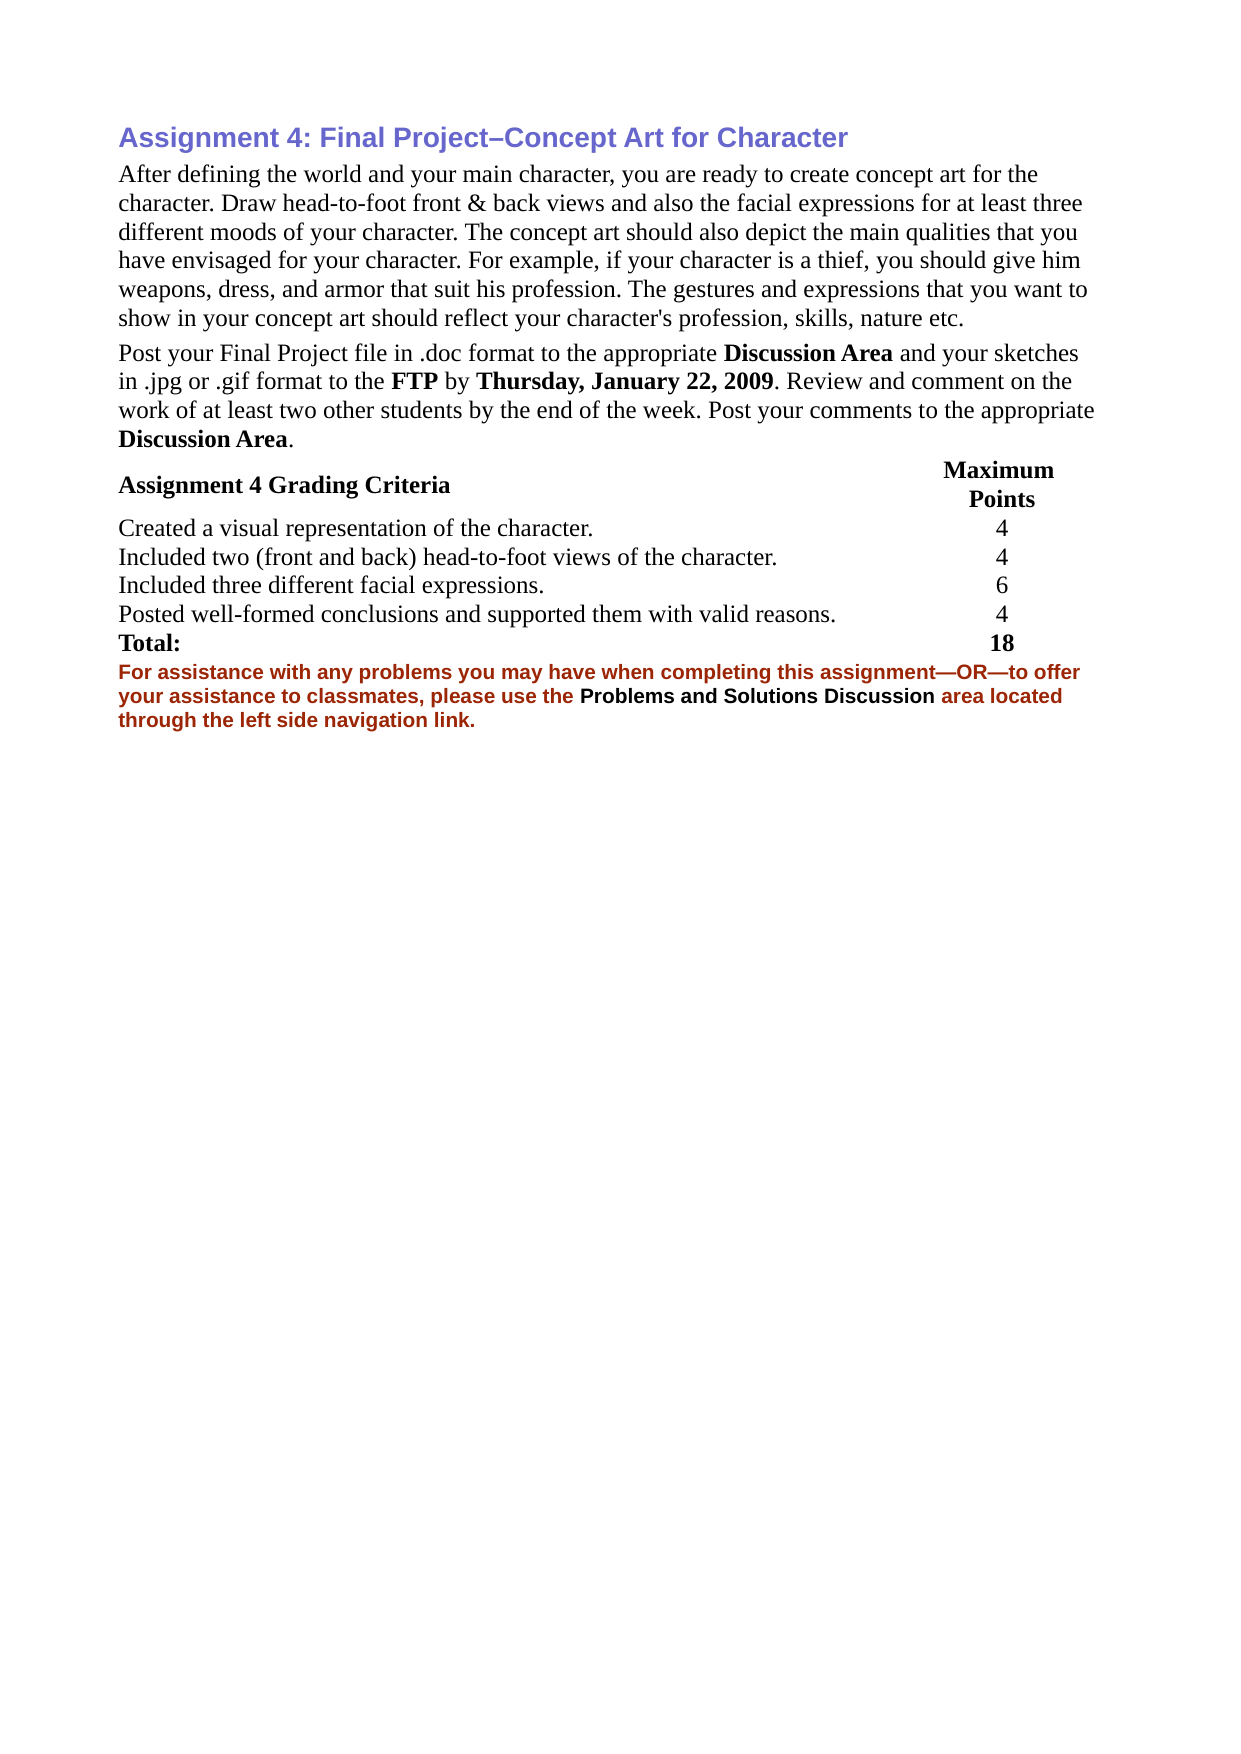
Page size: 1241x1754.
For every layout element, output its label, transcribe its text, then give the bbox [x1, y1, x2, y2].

table_cell Posted well-formed conclusions and supported them with valid reasons. [118, 599, 901, 628]
table_cell 4 [901, 513, 1102, 542]
text After defining the world and your main character, you are ready to create concept art for the character. Draw head-to-foot front & back views and also the facial expressions for at least three different moods of your character. The concept art should also depict the main qualities that you have envisaged for your character. For example, if your character is a thief, you should give him weapons, dress, and armor that suit his profession. The gestures and expressions that you want to show in your concept art should reflect your character's profession, skills, nature etc. [118, 159, 1122, 332]
table_cell Total: [118, 628, 901, 657]
table_header Maximum Points [901, 456, 1102, 513]
table_cell Included three different facial expressions. [118, 571, 901, 599]
table_cell 4 [901, 542, 1102, 571]
table_cell Included two (front and back) head-to-foot views of the character. [118, 542, 901, 571]
table_header Assignment 4 Grading Criteria [118, 456, 901, 513]
text For assistance with any problems you may have when completing this assignment—OR—to offer your assistance to classmates, please use the Problems and Solutions Discussion area located through the left side navigation link. [118, 660, 1122, 732]
text Post your Final Project file in .doc format to the appropriate Discussion Area and your sketches in .jpg or .gif format to the FTP by Thursday, January 22, 2009. Review and comment on the work of at least two other students by the end of the week. Post your comments to the appropriate Discussion Area. [118, 338, 1122, 453]
table_cell 4 [901, 599, 1102, 628]
table_cell Created a visual representation of the character. [118, 513, 901, 542]
text Assignment 4: Final Project–Concept Art for Character [118, 121, 1122, 153]
table_cell 6 [901, 571, 1102, 599]
table_cell 18 [901, 628, 1102, 657]
